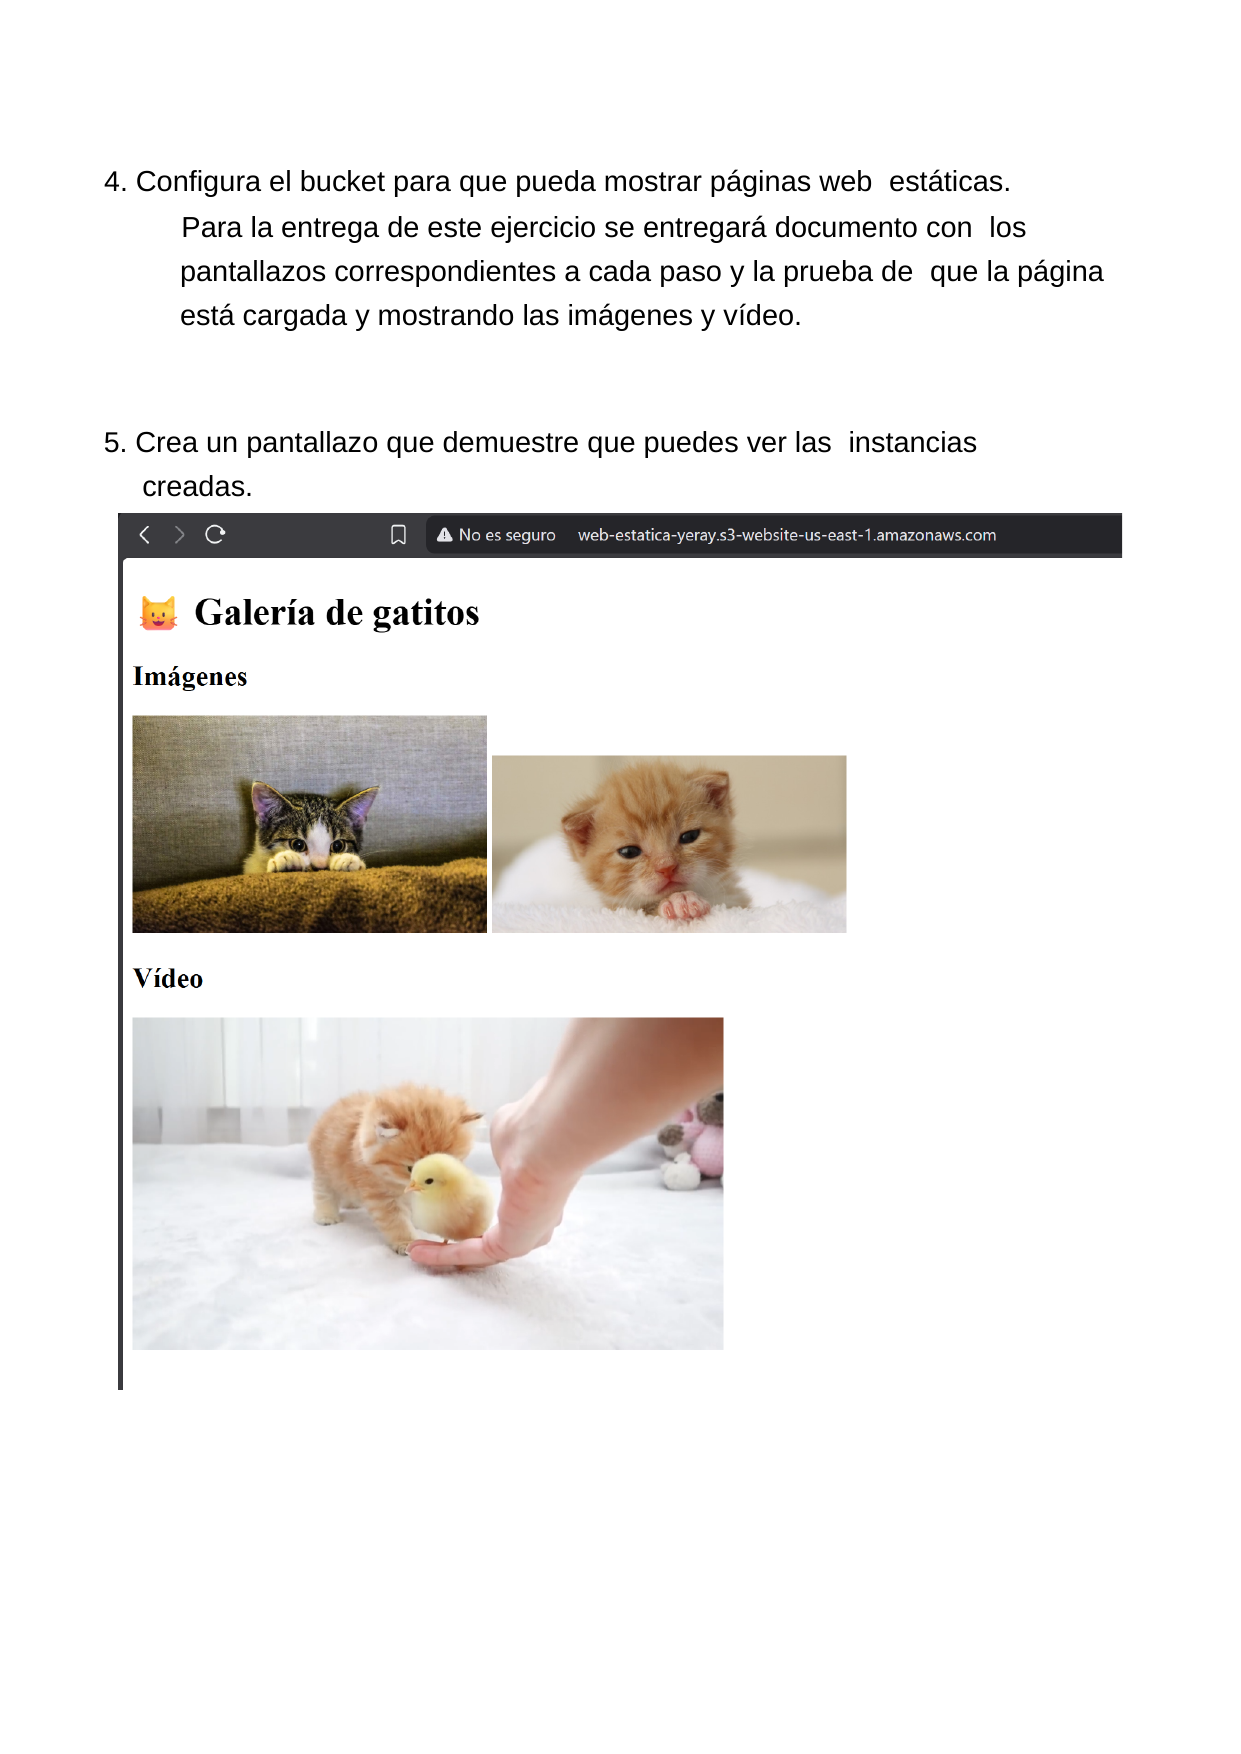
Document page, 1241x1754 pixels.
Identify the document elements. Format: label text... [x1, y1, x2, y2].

picture [118, 513, 1123, 1390]
text Para la entrega de este ejercicio se entregará documento con los pantallazos correspondientes a cada paso y la prueba de que la página está cargada y mostrando las imágenes y vídeo. [180, 210, 1115, 331]
text 5. Crea un pantallazo que demuestre que puedes ver las instancias creadas. [103, 426, 1016, 503]
text 4. Configura el bucket para que pueda mostrar páginas web estáticas. [104, 165, 1056, 198]
